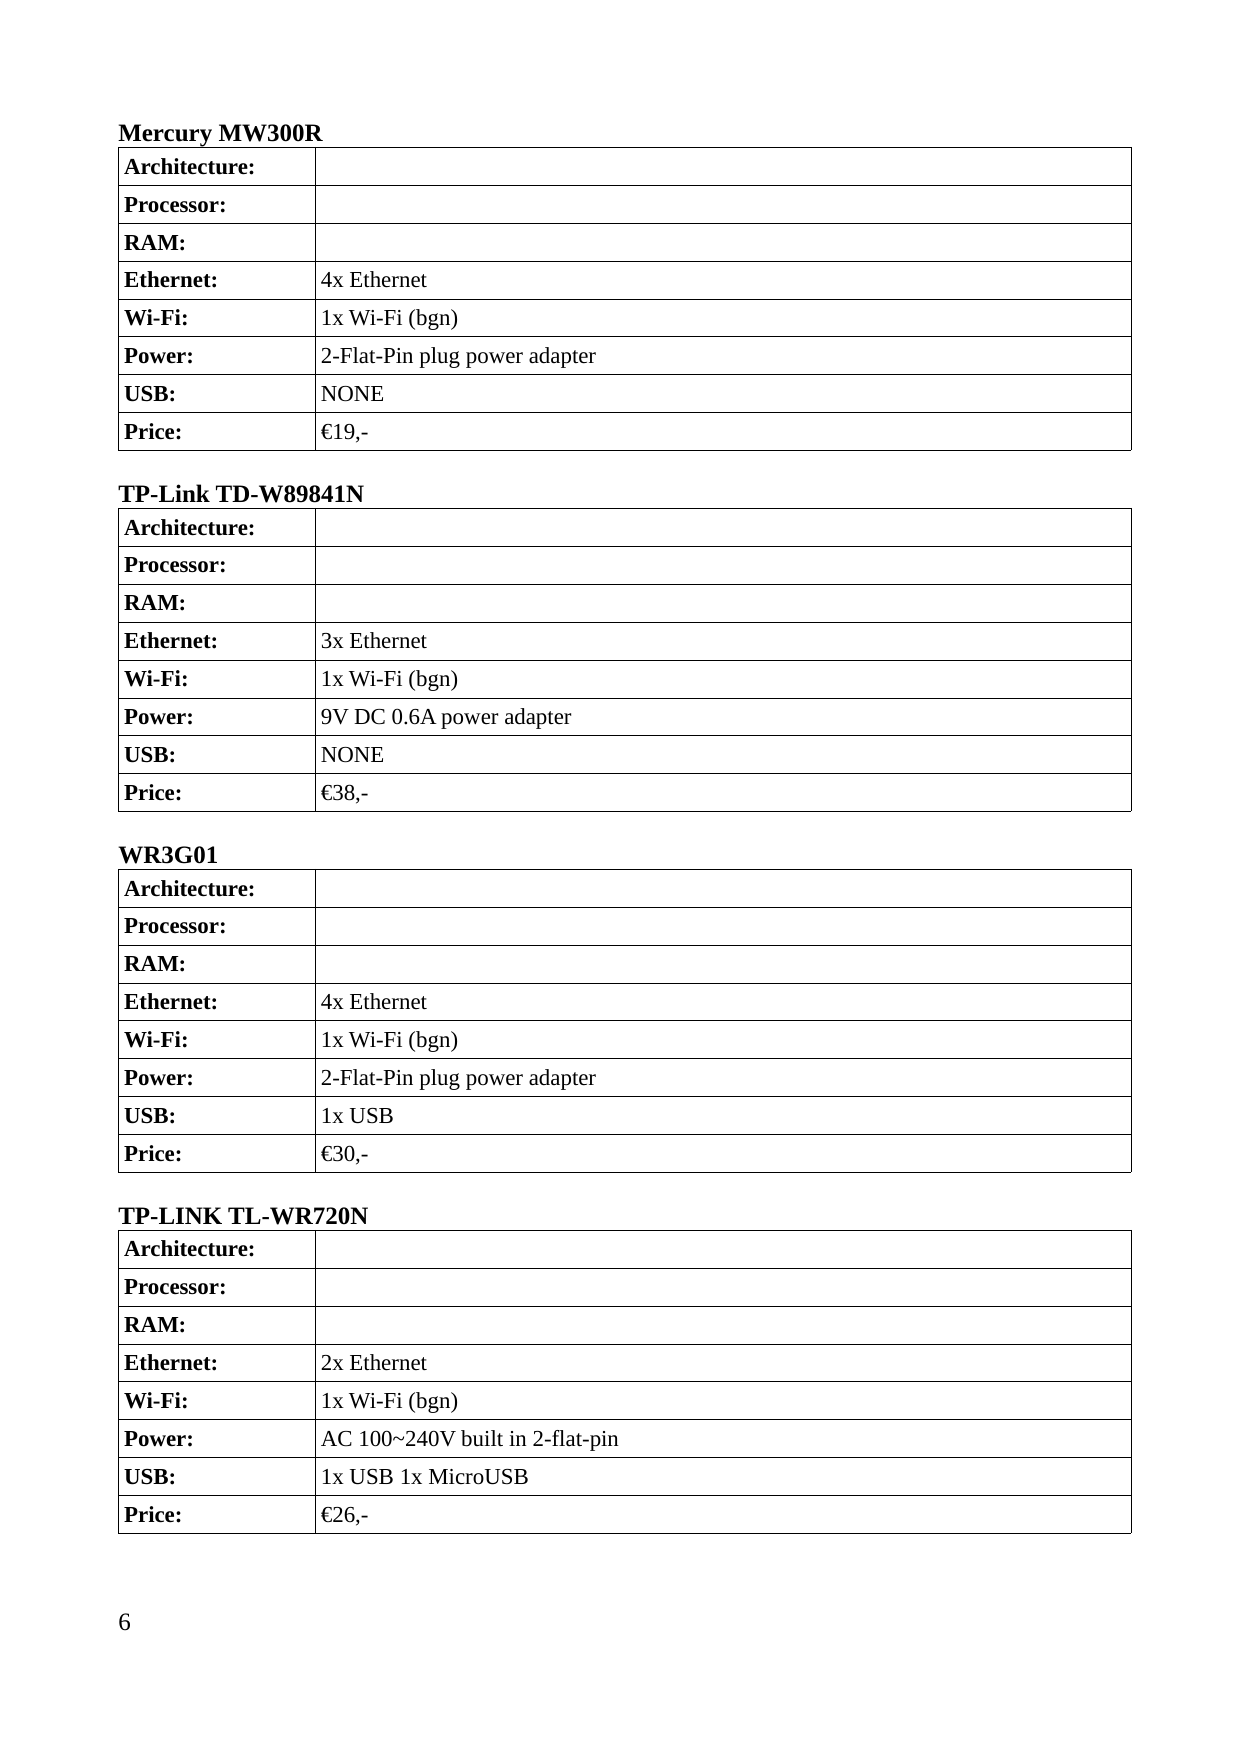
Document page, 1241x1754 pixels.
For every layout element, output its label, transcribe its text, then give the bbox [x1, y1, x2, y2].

table_cell AC 100~240V built in 2-flat-pin [316, 1420, 1131, 1457]
table_header Architecture: [119, 509, 315, 546]
table_header [316, 509, 1131, 546]
table_cell [316, 224, 1131, 261]
table_cell Processor: [119, 186, 315, 223]
subtitle TP-Link TD-W89841N [118, 479, 1122, 508]
table_cell [316, 547, 1131, 584]
table_cell Ethernet: [119, 623, 315, 659]
table_header Architecture: [119, 870, 315, 907]
table_cell 1x Wi-Fi (bgn) [316, 1382, 1131, 1419]
table_cell Ethernet: [119, 262, 315, 298]
table_cell 3x Ethernet [316, 623, 1131, 659]
table_cell USB: [119, 736, 315, 773]
table_cell Ethernet: [119, 1345, 315, 1381]
table_cell 1x USB 1x MicroUSB [316, 1458, 1131, 1495]
table_cell NONE [316, 736, 1131, 773]
table_cell 1x Wi-Fi (bgn) [316, 300, 1131, 336]
table_cell 4x Ethernet [316, 262, 1131, 298]
subtitle Mercury MW300R [118, 118, 1122, 147]
table_cell Processor: [119, 908, 315, 944]
table_cell USB: [119, 375, 315, 412]
table_cell Power: [119, 1059, 315, 1096]
table_header [316, 148, 1131, 185]
subtitle TP-LINK TL-WR720N [118, 1201, 1122, 1230]
table_cell 2-Flat-Pin plug power adapter [316, 1059, 1131, 1096]
table_cell 2-Flat-Pin plug power adapter [316, 337, 1131, 374]
table_cell Wi-Fi: [119, 661, 315, 697]
table_cell 4x Ethernet [316, 984, 1131, 1020]
table_header [316, 870, 1131, 907]
table_cell 2x Ethernet [316, 1345, 1131, 1381]
table_cell Power: [119, 1420, 315, 1457]
table_cell €30,- [316, 1135, 1131, 1172]
table_cell USB: [119, 1097, 315, 1134]
table_cell Price: [119, 1496, 315, 1533]
table_cell Price: [119, 413, 315, 450]
table_cell Price: [119, 774, 315, 811]
table_header Architecture: [119, 1231, 315, 1268]
table_cell Wi-Fi: [119, 1021, 315, 1058]
table_cell Power: [119, 699, 315, 735]
table_cell €38,- [316, 774, 1131, 811]
table_cell Wi-Fi: [119, 300, 315, 336]
table_header [316, 1231, 1131, 1268]
table_cell Processor: [119, 547, 315, 584]
table_cell NONE [316, 375, 1131, 412]
table_cell Power: [119, 337, 315, 374]
subtitle WR3G01 [118, 840, 1122, 869]
table_cell [316, 585, 1131, 622]
table_cell €26,- [316, 1496, 1131, 1533]
table_cell 1x Wi-Fi (bgn) [316, 661, 1131, 697]
table_cell [316, 186, 1131, 223]
table_cell [316, 946, 1131, 982]
table_cell RAM: [119, 1307, 315, 1343]
table_cell [316, 908, 1131, 944]
table_cell [316, 1307, 1131, 1343]
table_header Architecture: [119, 148, 315, 185]
table_cell 1x USB [316, 1097, 1131, 1134]
table_cell RAM: [119, 224, 315, 261]
table_cell Wi-Fi: [119, 1382, 315, 1419]
table_cell Ethernet: [119, 984, 315, 1020]
table_cell 9V DC 0.6A power adapter [316, 699, 1131, 735]
table_cell Price: [119, 1135, 315, 1172]
table_cell RAM: [119, 946, 315, 982]
table_cell €19,- [316, 413, 1131, 450]
table_cell [316, 1269, 1131, 1306]
table_cell Processor: [119, 1269, 315, 1306]
table_cell 1x Wi-Fi (bgn) [316, 1021, 1131, 1058]
table_cell RAM: [119, 585, 315, 622]
table_cell USB: [119, 1458, 315, 1495]
